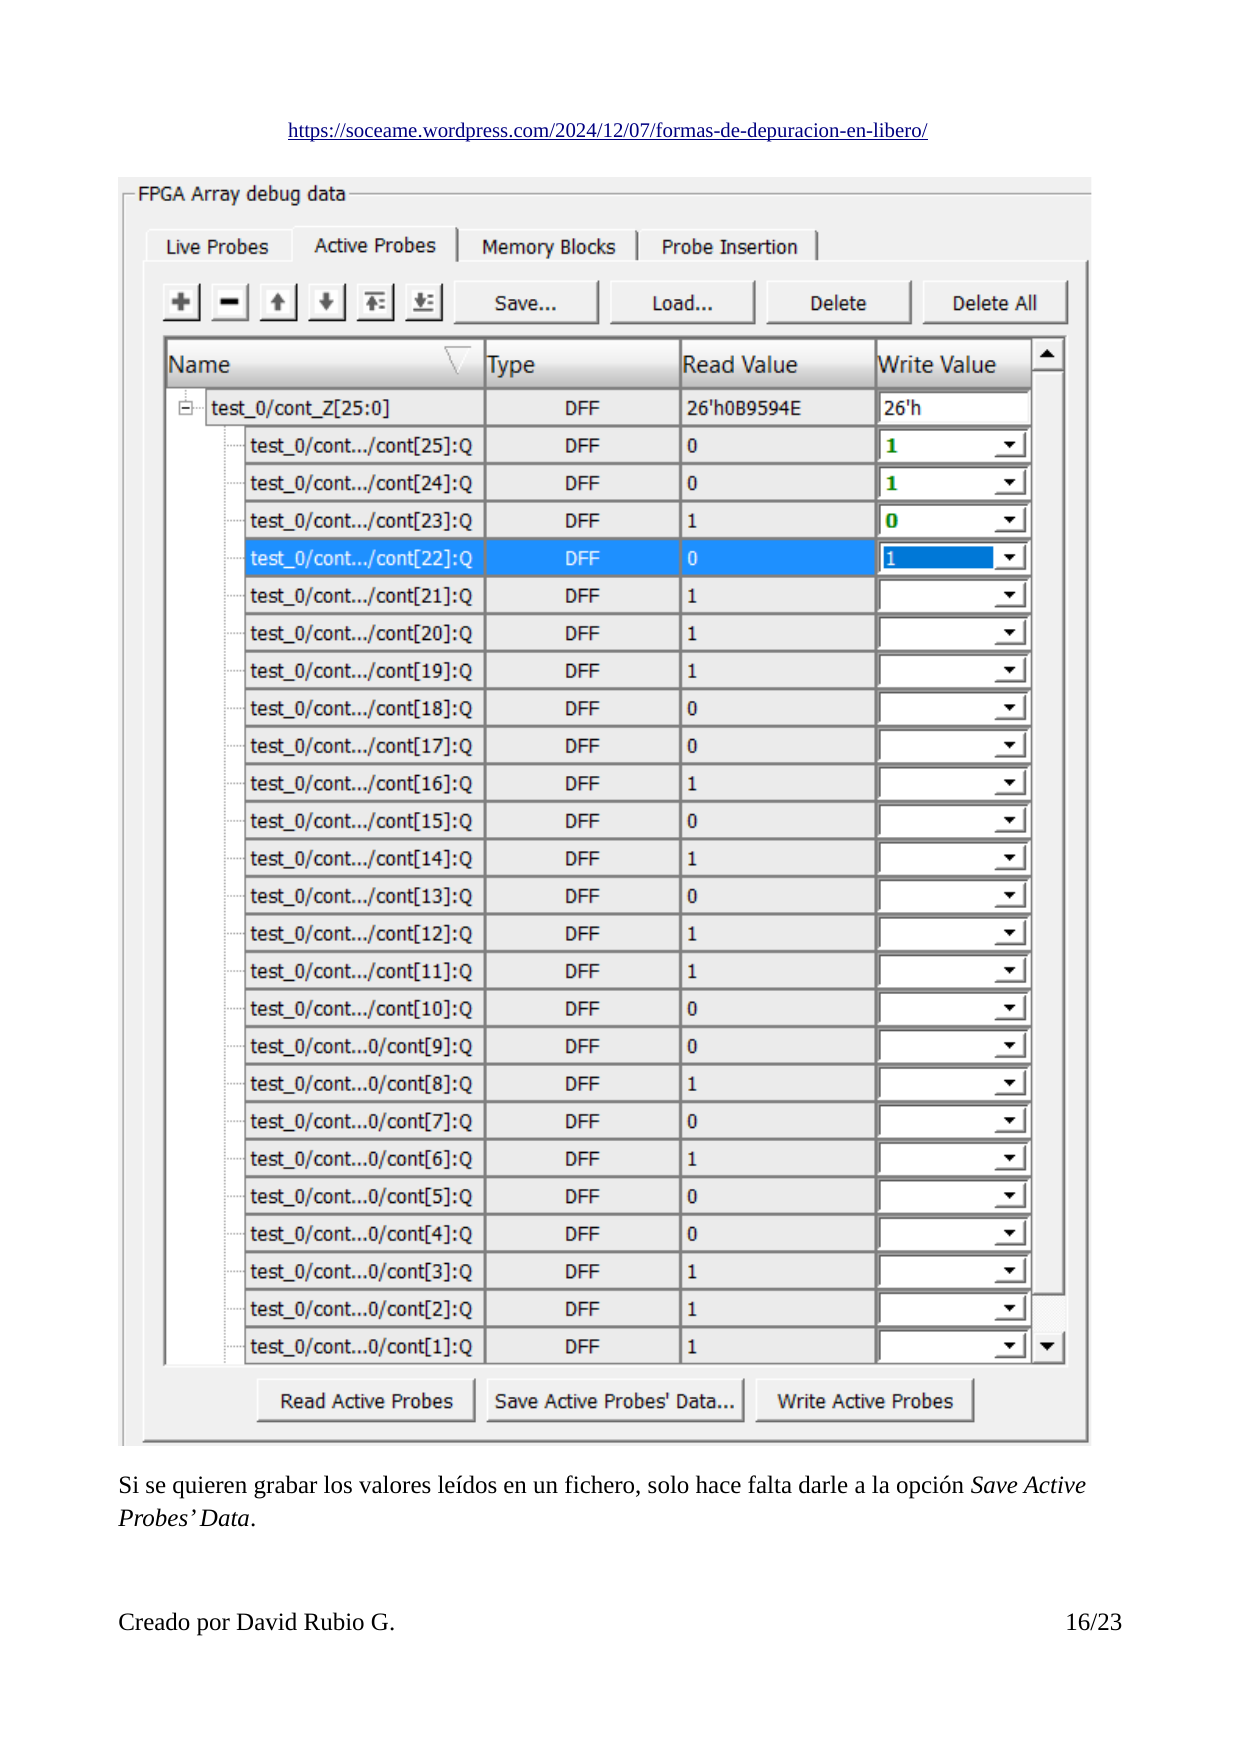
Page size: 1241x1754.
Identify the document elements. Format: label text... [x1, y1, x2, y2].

text Si se quieren grabar los valores leídos en un fichero, solo hace falta darle a la opción Save Active Probes’ Data. [118, 1470, 1122, 1532]
picture [118, 177, 1092, 1446]
